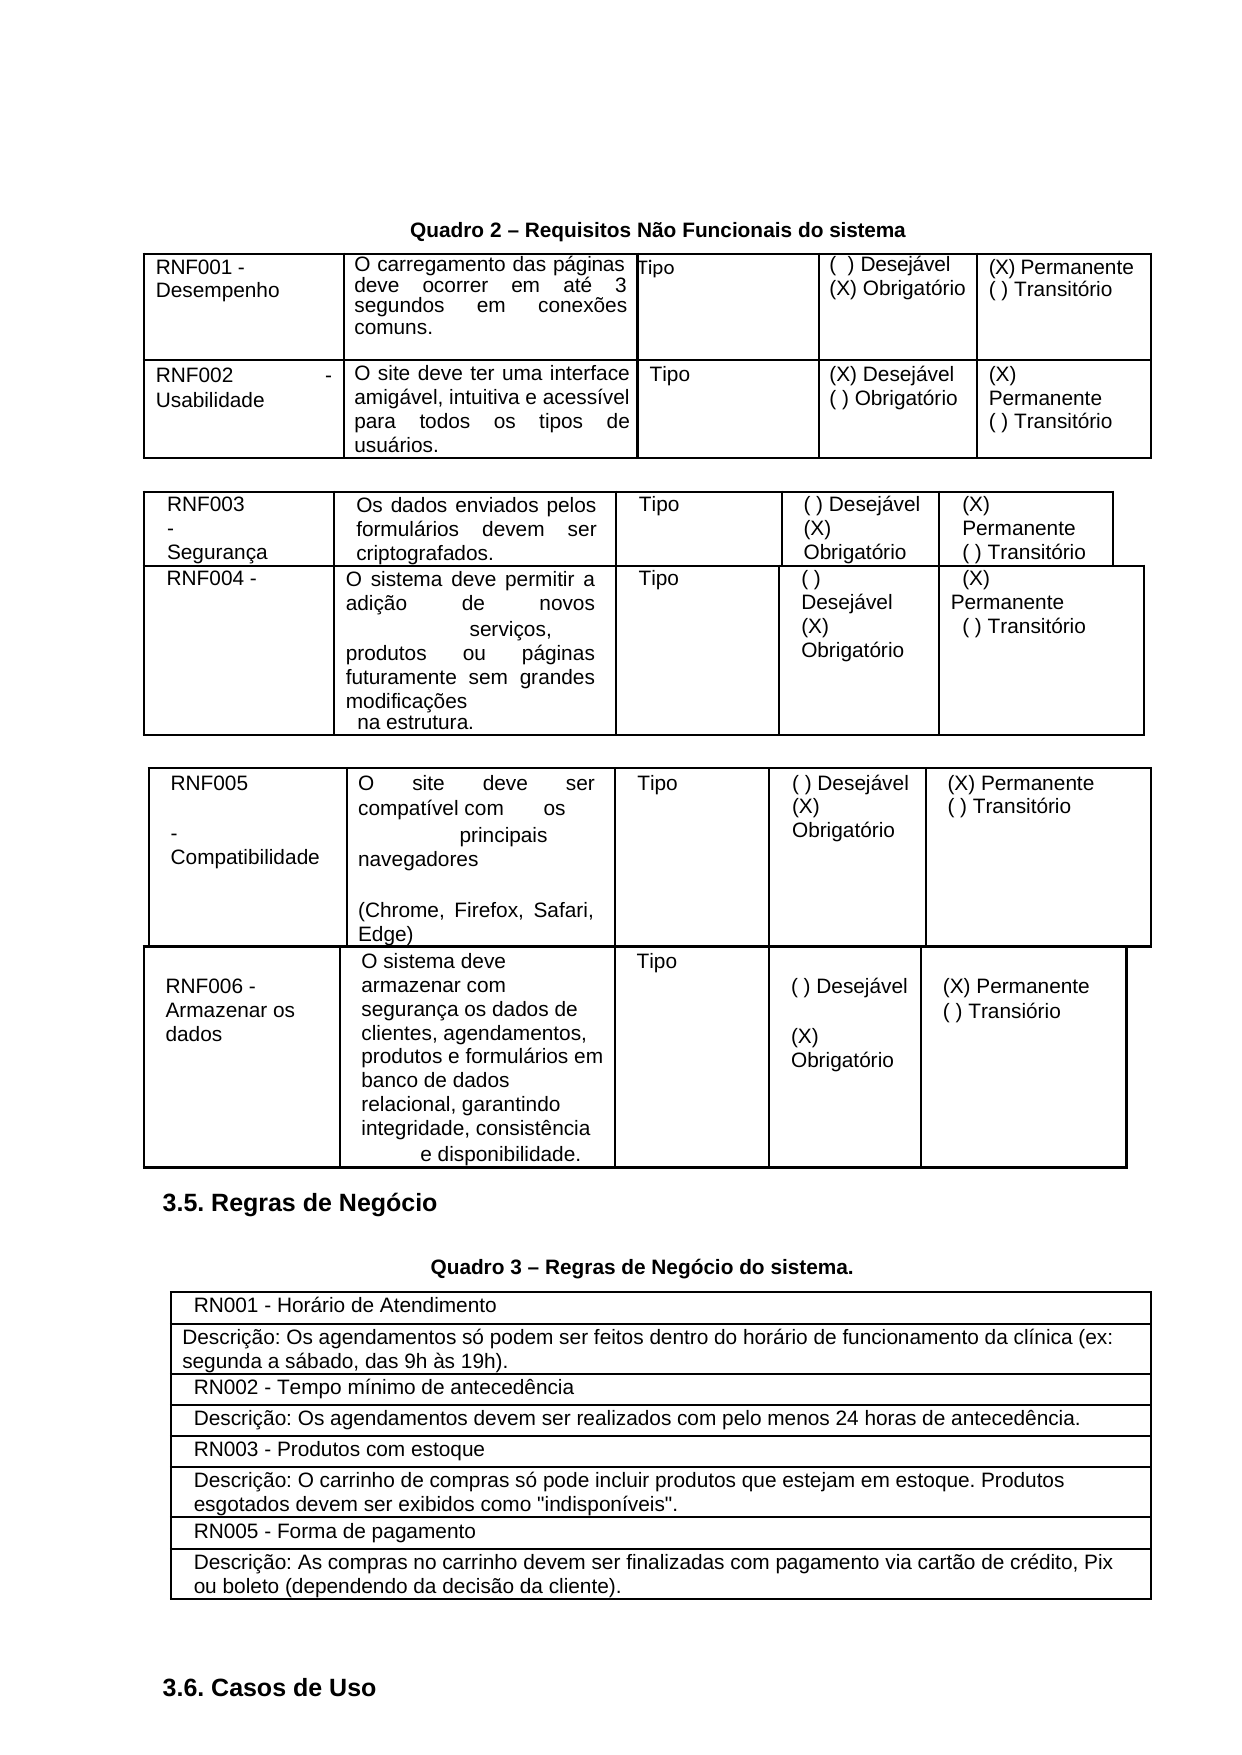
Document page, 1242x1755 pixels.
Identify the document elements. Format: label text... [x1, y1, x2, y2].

table_cell Descrição: Os agendamentos só podem ser feitos dentro do horário de funcionamento da clínica (ex: segunda a sábado, das 9h às 19h). [172, 1325, 1150, 1372]
table_cell Descrição: O carrinho de compras só pode incluir produtos que estejam em estoque. Produtos esgotados devem ser exibidos como "indisponíveis". [172, 1468, 1150, 1516]
table_cell Tipo [616, 948, 768, 1166]
table_cell ( ) Desejável (X) Obrigatório [780, 567, 938, 734]
table_header ( ) Desejável (X) Obrigatório [783, 493, 938, 564]
table_cell RNF002 - Usabilidade [145, 361, 343, 457]
table_header Tipo [616, 769, 768, 945]
table_cell Descrição: As compras no carrinho devem ser finalizadas com pagamento via cartão de crédito, Pix ou boleto (dependendo da decisão da cliente). [172, 1550, 1150, 1598]
table_cell RNF004 - [145, 567, 333, 734]
table_cell RN002 - Tempo mínimo de antecedência [172, 1375, 1150, 1404]
table_header [1114, 491, 1144, 564]
table_header RNF003 - Segurança [145, 493, 333, 564]
table_cell [1128, 948, 1151, 1166]
table_cell (X) Permanente ( ) Transitório [978, 361, 1150, 457]
text Quadro 3 – Regras de Negócio do sistema. [148, 1254, 1136, 1278]
table_cell O site deve ter uma interface amigável, intuitiva e acessível para todos os tipos de usuários. [345, 361, 636, 457]
table_cell O sistema deve permitir a adição de novos serviços, produtos ou páginas futuramente sem grandes modificações na estrutura. [335, 567, 615, 734]
table_cell O sistema deve armazenar com segurança os dados de clientes, agendamentos, produtos e formulários em banco de dados relacional, garantindo integridade, consistência e disponibilidade. [341, 948, 614, 1166]
table_header Tipo [617, 493, 781, 564]
table_header [1144, 491, 1148, 564]
table_cell Tipo [617, 567, 778, 734]
table_cell RN005 - Forma de pagamento [172, 1518, 1150, 1547]
table_header RNF005 - Compatibilidade [150, 769, 346, 945]
table_cell Tipo [639, 361, 818, 457]
subtitle 3.5. Regras de Negócio [162, 1188, 1153, 1217]
table_header RNF001 -Desempenho [145, 255, 343, 359]
table_cell ( ) Desejável (X) Obrigatório [770, 948, 920, 1166]
table_cell (X) Permanente ( ) Transitório [940, 567, 1143, 734]
table_header (X) Permanente ( ) Transitório [927, 769, 1150, 945]
table_header Tipo [639, 255, 818, 359]
table_header ( ) Desejável (X) Obrigatório [770, 769, 925, 945]
table_header O site deve ser compatível com os principais navegadores (Chrome, Firefox, Safari, Edge) [348, 769, 614, 945]
table_cell RNF006 - Armazenar os dados [145, 948, 339, 1166]
table_header (X) Permanente ( ) Transitório [940, 493, 1112, 564]
table_header RN001 - Horário de Atendimento [172, 1293, 1150, 1322]
table_cell Descrição: Os agendamentos devem ser realizados com pelo menos 24 horas de antecedência. [172, 1406, 1150, 1435]
table_header [144, 767, 148, 945]
table_header O carregamento das páginas deve ocorrer em até 3 segundos em conexões comuns. [345, 255, 636, 359]
text Quadro 2 – Requisitos Não Funcionais do sistema [162, 217, 1153, 241]
table_cell (X) Permanente ( ) Transiório [922, 948, 1125, 1166]
subtitle 3.6. Casos de Uso [162, 1673, 1153, 1702]
table_header Os dados enviados pelos formulários devem ser criptografados. [335, 493, 615, 564]
table_cell RN003 - Produtos com estoque [172, 1437, 1150, 1466]
table_cell (X) Desejável ( ) Obrigatório [820, 361, 976, 457]
table_header (X) Permanente ( ) Transitório [978, 255, 1150, 359]
table_header ( ) Desejável (X) Obrigatório [820, 255, 976, 359]
